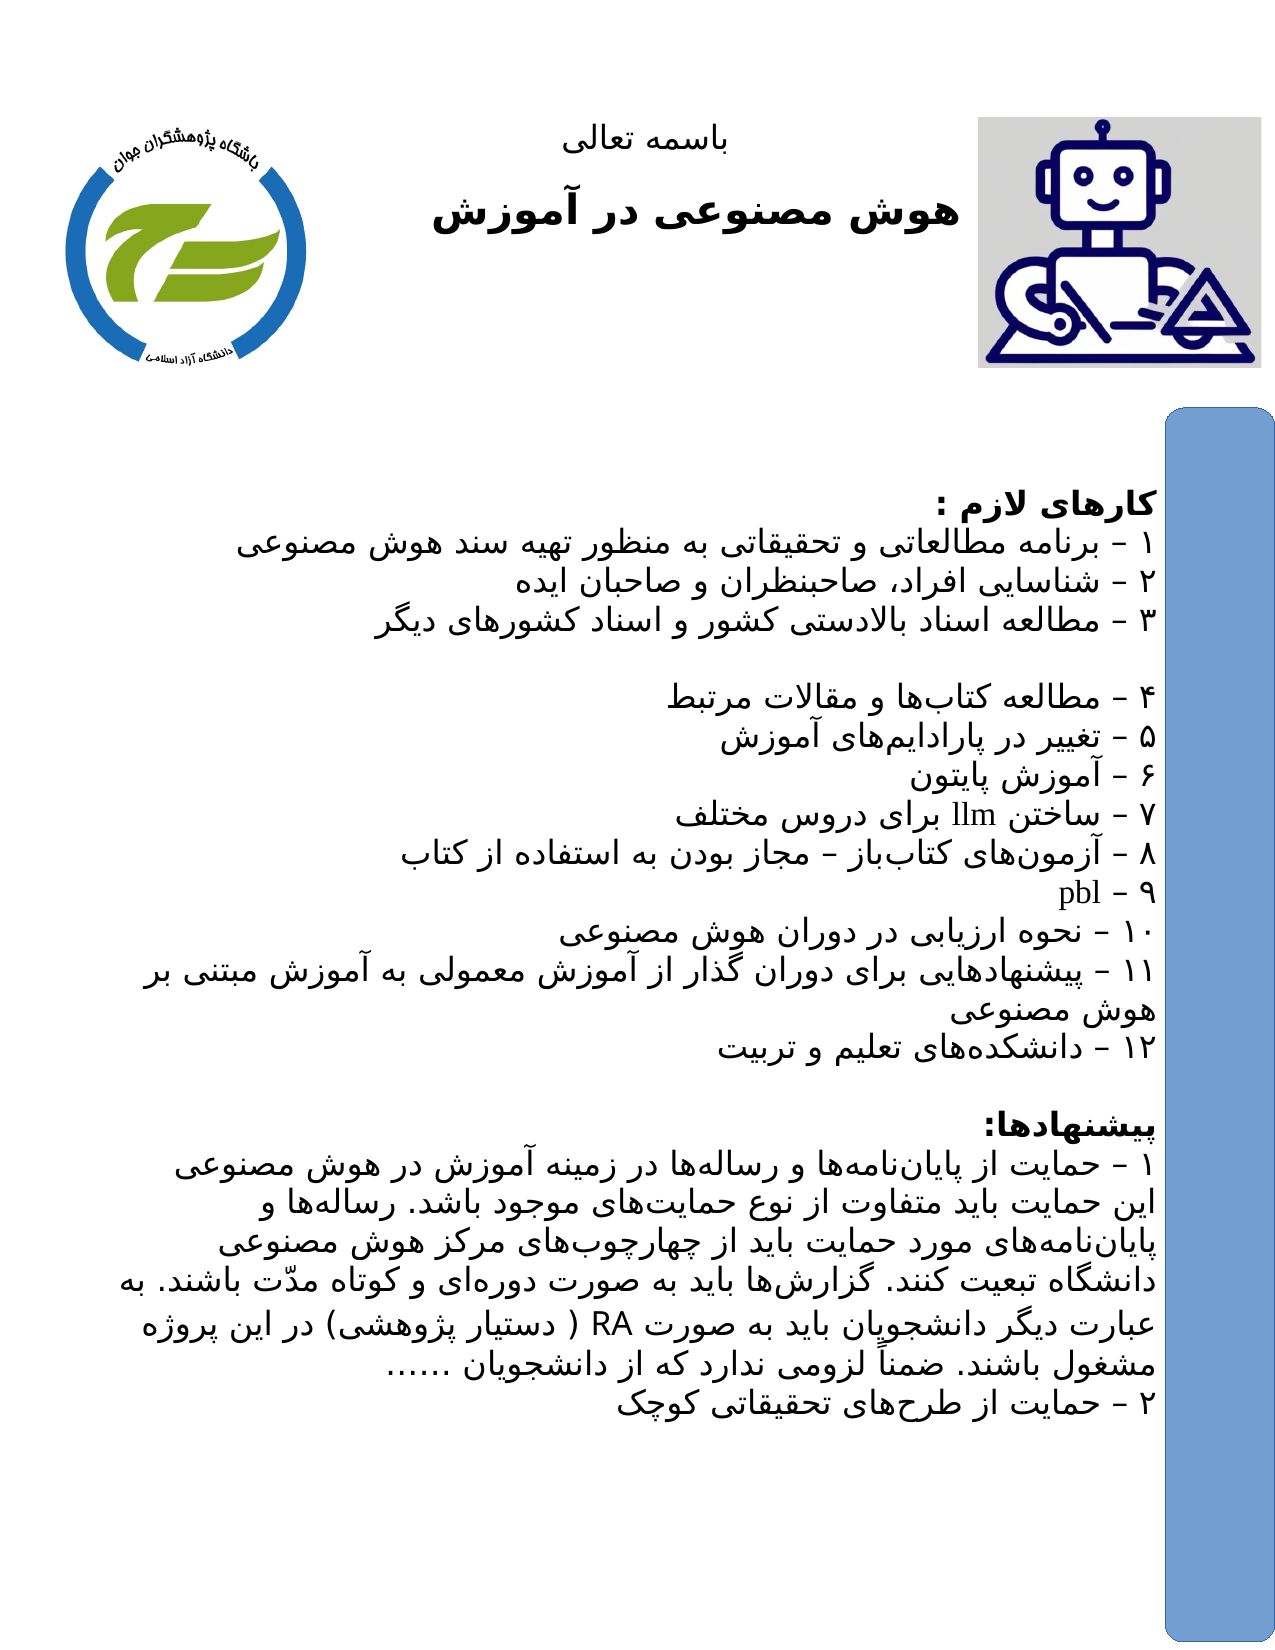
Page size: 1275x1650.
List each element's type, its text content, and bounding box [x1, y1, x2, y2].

text ۷ – ساختن llm برای دروس مختلف [118, 794, 1157, 833]
text باسمه تعالی [118, 118, 977, 157]
text ۴ – مطالعه کتاب‌ها و مقالات مرتبط [118, 678, 1157, 717]
text ۱۲ – دانشکده‌های تعلیم و تربیت [118, 1028, 1157, 1067]
text ۱ – برنامه مطالعاتی و تحقیقاتی به منظور تهیه سند هوش مصنوعی [118, 523, 1157, 562]
text ۲ – شناسایی افراد، صاحبنظران و صاحبان ایده [118, 562, 1157, 601]
text ۱۱ – پیشنهاد‌هایی برای دوران گذار از آموزش معمولی به آموزش مبتنی بر هوش مصنوعی [118, 950, 1157, 1028]
text پیشنهادها: [118, 1105, 1157, 1144]
picture [977, 117, 1262, 368]
picture [62, 125, 312, 368]
text ۶ – آموزش پایتون [118, 756, 1157, 794]
text ۸ – آزمون‌‌های کتاب‌باز – مجاز بودن به استفاده از کتاب [118, 833, 1157, 872]
text ۳ – مطالعه اسناد بالادستی کشور و اسناد کشورهای دیگر [118, 601, 1157, 639]
text هوش مصنوعی در آموزش [312, 186, 977, 283]
text ۲ – حمایت از طرح‌های تحقیقاتی کوچک [118, 1384, 1157, 1422]
text ۹ – pbl [118, 872, 1157, 911]
text ۱ – حمایت از پایان‌نامه‌ها و رساله‌ها در زمینه‌ آموزش در هوش مصنوعی [118, 1144, 1157, 1183]
text ۵ – تغییر در پارادایم‌های آموزش [118, 717, 1157, 756]
text کارهای لازم : [118, 484, 1157, 523]
text ۱۰ – نحوه ارزیابی در دوران هوش مصنوعی [118, 911, 1157, 950]
text این حمایت باید متفاوت از نوع حمایت‌های موجود باشد. رساله‌ها و پایان‌نامه‌های مورد حمایت باید از چهارچوب‌های مرکز هوش مصنوعی دانشگاه تبعیت کنند. گزارش‌ها باید به صورت دوره‌ای و کوتاه مدّت باشند. به عبارت دیگر دانشجویان باید به صورت RA ( دستیار پژوهشی) در این پروژه مشغول باشند. ضمناً لزومی ندارد که از دانشجویان …… [118, 1183, 1157, 1384]
